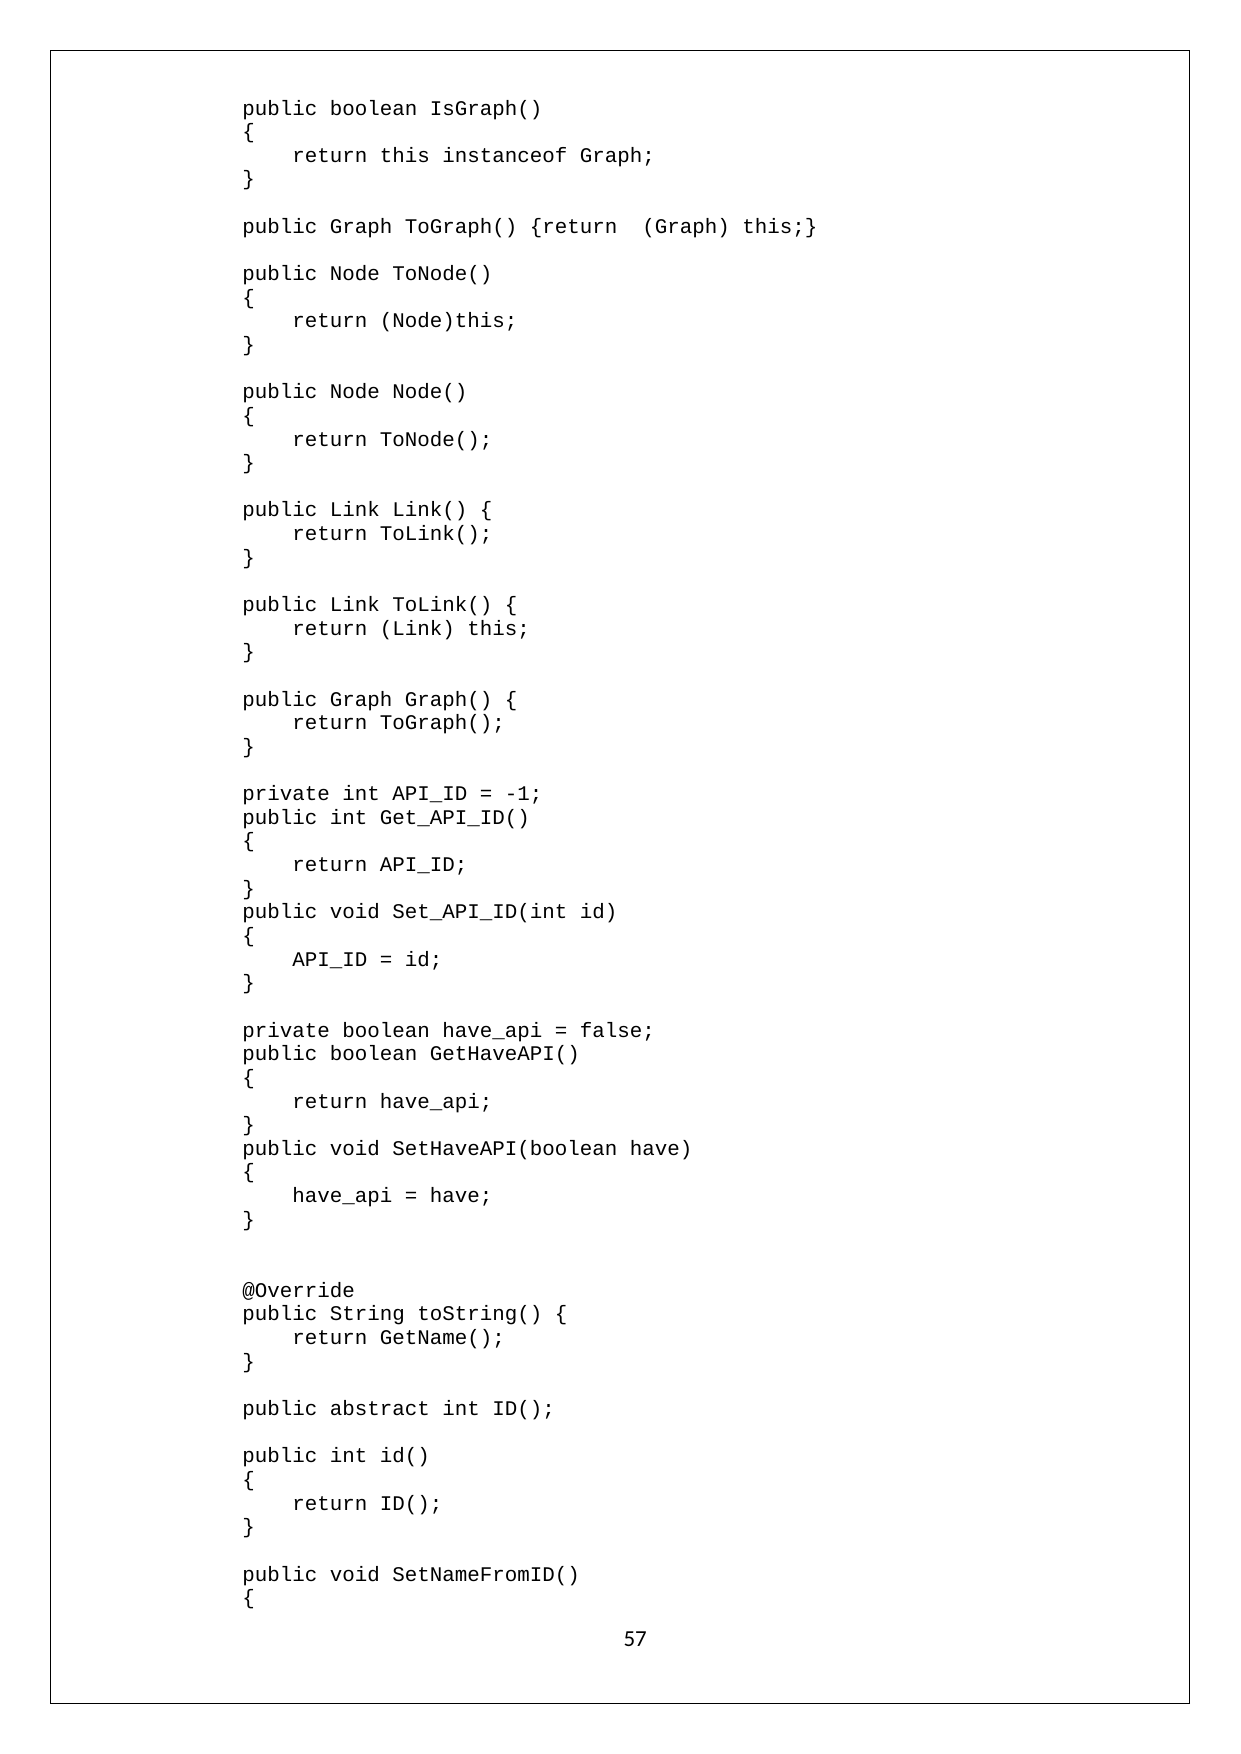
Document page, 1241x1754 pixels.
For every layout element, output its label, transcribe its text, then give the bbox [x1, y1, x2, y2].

text return ID(); [118, 1493, 1152, 1516]
text } [118, 334, 1152, 358]
text { [118, 121, 1152, 145]
text } [118, 972, 1152, 996]
text private int API_ID = -1; [118, 783, 1152, 807]
text return (Node)this; [118, 310, 1152, 334]
text public boolean IsGraph() [118, 97, 1152, 121]
text { [118, 1587, 1152, 1611]
text } [118, 1209, 1152, 1232]
text { [118, 925, 1152, 949]
text return ToGraph(); [118, 712, 1152, 736]
text { [118, 1067, 1152, 1091]
text } [118, 452, 1152, 476]
text private boolean have_api = false; [118, 1020, 1152, 1043]
text { [118, 287, 1152, 310]
text public abstract int ID(); [118, 1398, 1152, 1422]
text public Graph Graph() { [118, 689, 1152, 712]
text @Override [118, 1280, 1152, 1303]
text } [118, 1114, 1152, 1138]
text { [118, 831, 1152, 854]
text public Graph ToGraph() {return (Graph) this;} [118, 216, 1152, 239]
text public Link Link() { [118, 499, 1152, 523]
text return (Link) this; [118, 618, 1152, 641]
text public Link ToLink() { [118, 594, 1152, 618]
text API_ID = id; [118, 949, 1152, 972]
text } [118, 641, 1152, 665]
text have_api = have; [118, 1185, 1152, 1209]
text return API_ID; [118, 854, 1152, 878]
text public void Set_API_ID(int id) [118, 901, 1152, 925]
text return ToNode(); [118, 428, 1152, 452]
text } [118, 878, 1152, 901]
text public boolean GetHaveAPI() [118, 1043, 1152, 1067]
text return ToLink(); [118, 523, 1152, 547]
text } [118, 1351, 1152, 1374]
text { [118, 1162, 1152, 1185]
text public Node ToNode() [118, 263, 1152, 287]
text } [118, 1516, 1152, 1540]
text return have_api; [118, 1091, 1152, 1114]
text { [118, 405, 1152, 428]
text } [118, 736, 1152, 759]
text public int Get_API_ID() [118, 807, 1152, 831]
text public Node Node() [118, 381, 1152, 405]
text return GetName(); [118, 1327, 1152, 1351]
text } [118, 168, 1152, 192]
text return this instanceof Graph; [118, 145, 1152, 168]
text } [118, 547, 1152, 570]
text { [118, 1469, 1152, 1493]
text public String toString() { [118, 1303, 1152, 1327]
text public int id() [118, 1445, 1152, 1469]
text public void SetHaveAPI(boolean have) [118, 1138, 1152, 1162]
text public void SetNameFromID() [118, 1563, 1152, 1587]
